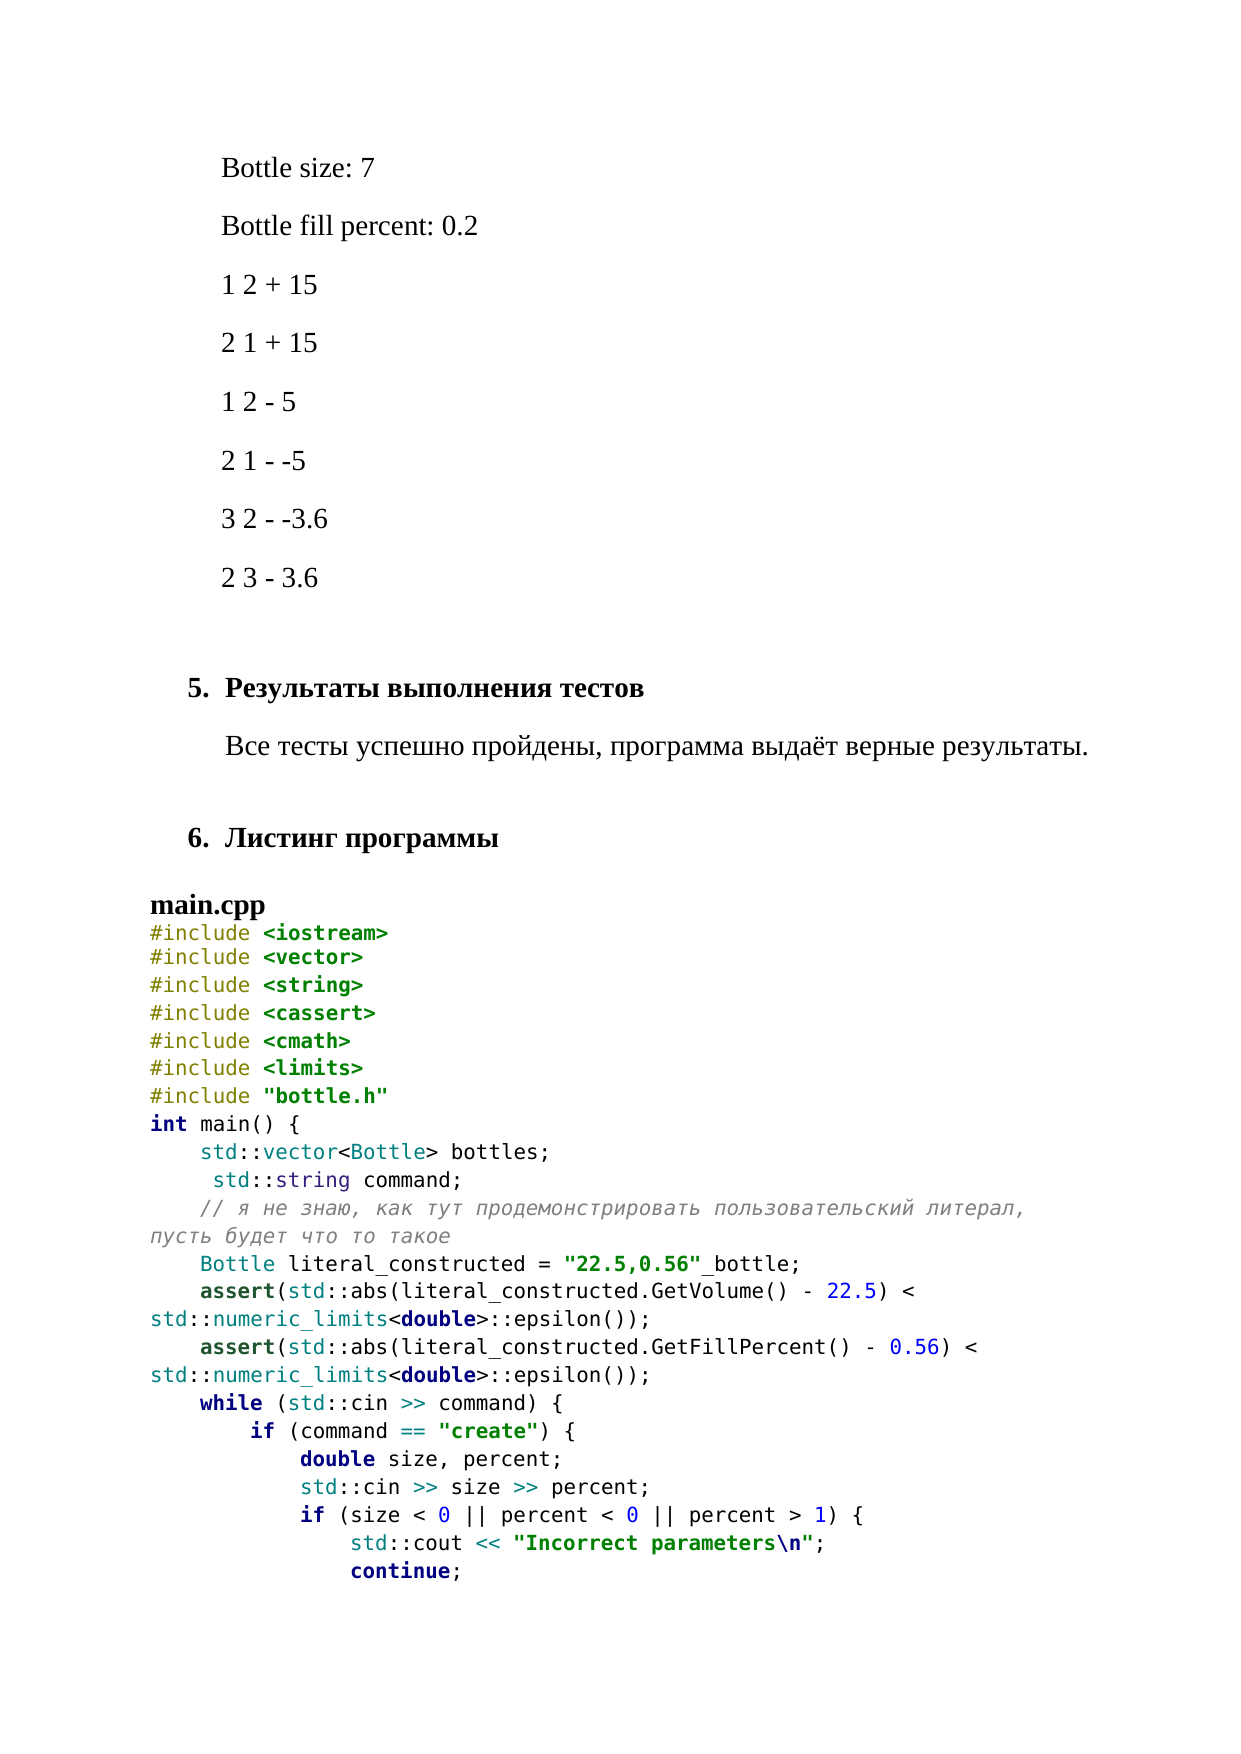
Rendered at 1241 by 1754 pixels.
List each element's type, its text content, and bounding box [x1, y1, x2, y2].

text int main() { [150, 1112, 1090, 1136]
text Все тесты успешно пройдены, программа выдаёт верные результаты. [150, 728, 1090, 762]
text Bottle size: 7 [150, 150, 1090, 183]
text if (command == "create") { [150, 1419, 1090, 1443]
text std::cin >> size >> percent; [150, 1475, 1090, 1499]
text main.cpp [150, 887, 1090, 921]
text if (size < 0 || percent < 0 || percent > 1) { [150, 1503, 1090, 1527]
text assert(std::abs(literal_constructed.GetFillPercent() - 0.56) < std::numeric_limits<double>::epsilon()); [150, 1335, 1090, 1387]
text Bottle literal_constructed = "22.5,0.56"_bottle; [150, 1252, 1090, 1276]
text std::string command; [150, 1168, 1090, 1192]
text while (std::cin >> command) { [150, 1391, 1090, 1415]
text #include <limits> [150, 1056, 1090, 1081]
text 3 2 - -3.6 [150, 501, 1090, 535]
text 1 2 - 5 [150, 384, 1090, 418]
text continue; [150, 1559, 1090, 1583]
text 1 2 + 15 [150, 267, 1090, 301]
text #include <cassert> [150, 1001, 1090, 1025]
text Bottle fill percent: 0.2 [150, 208, 1090, 242]
text 2 1 + 15 [150, 326, 1090, 359]
text // я не знаю, как тут продемонстрировать пользовательский литерал, пусть будет что то такое [150, 1196, 1090, 1248]
text assert(std::abs(literal_constructed.GetVolume() - 22.5) < std::numeric_limits<double>::epsilon()); [150, 1279, 1090, 1332]
list Результаты выполнения тестов [187, 670, 1090, 703]
text #include <string> [150, 973, 1090, 997]
list Листинг программы [187, 820, 1090, 854]
text double size, percent; [150, 1447, 1090, 1471]
text #include <vector> [150, 945, 1090, 969]
text #include <cmath> [150, 1029, 1090, 1053]
text #include "bottle.h" [150, 1084, 1090, 1108]
text #include <iostream> [150, 921, 1090, 945]
text 2 3 - 3.6 [150, 560, 1090, 593]
text 2 1 - -5 [150, 443, 1090, 476]
text std::cout << "Incorrect parameters\n"; [150, 1531, 1090, 1555]
text std::vector<Bottle> bottles; [150, 1140, 1090, 1164]
